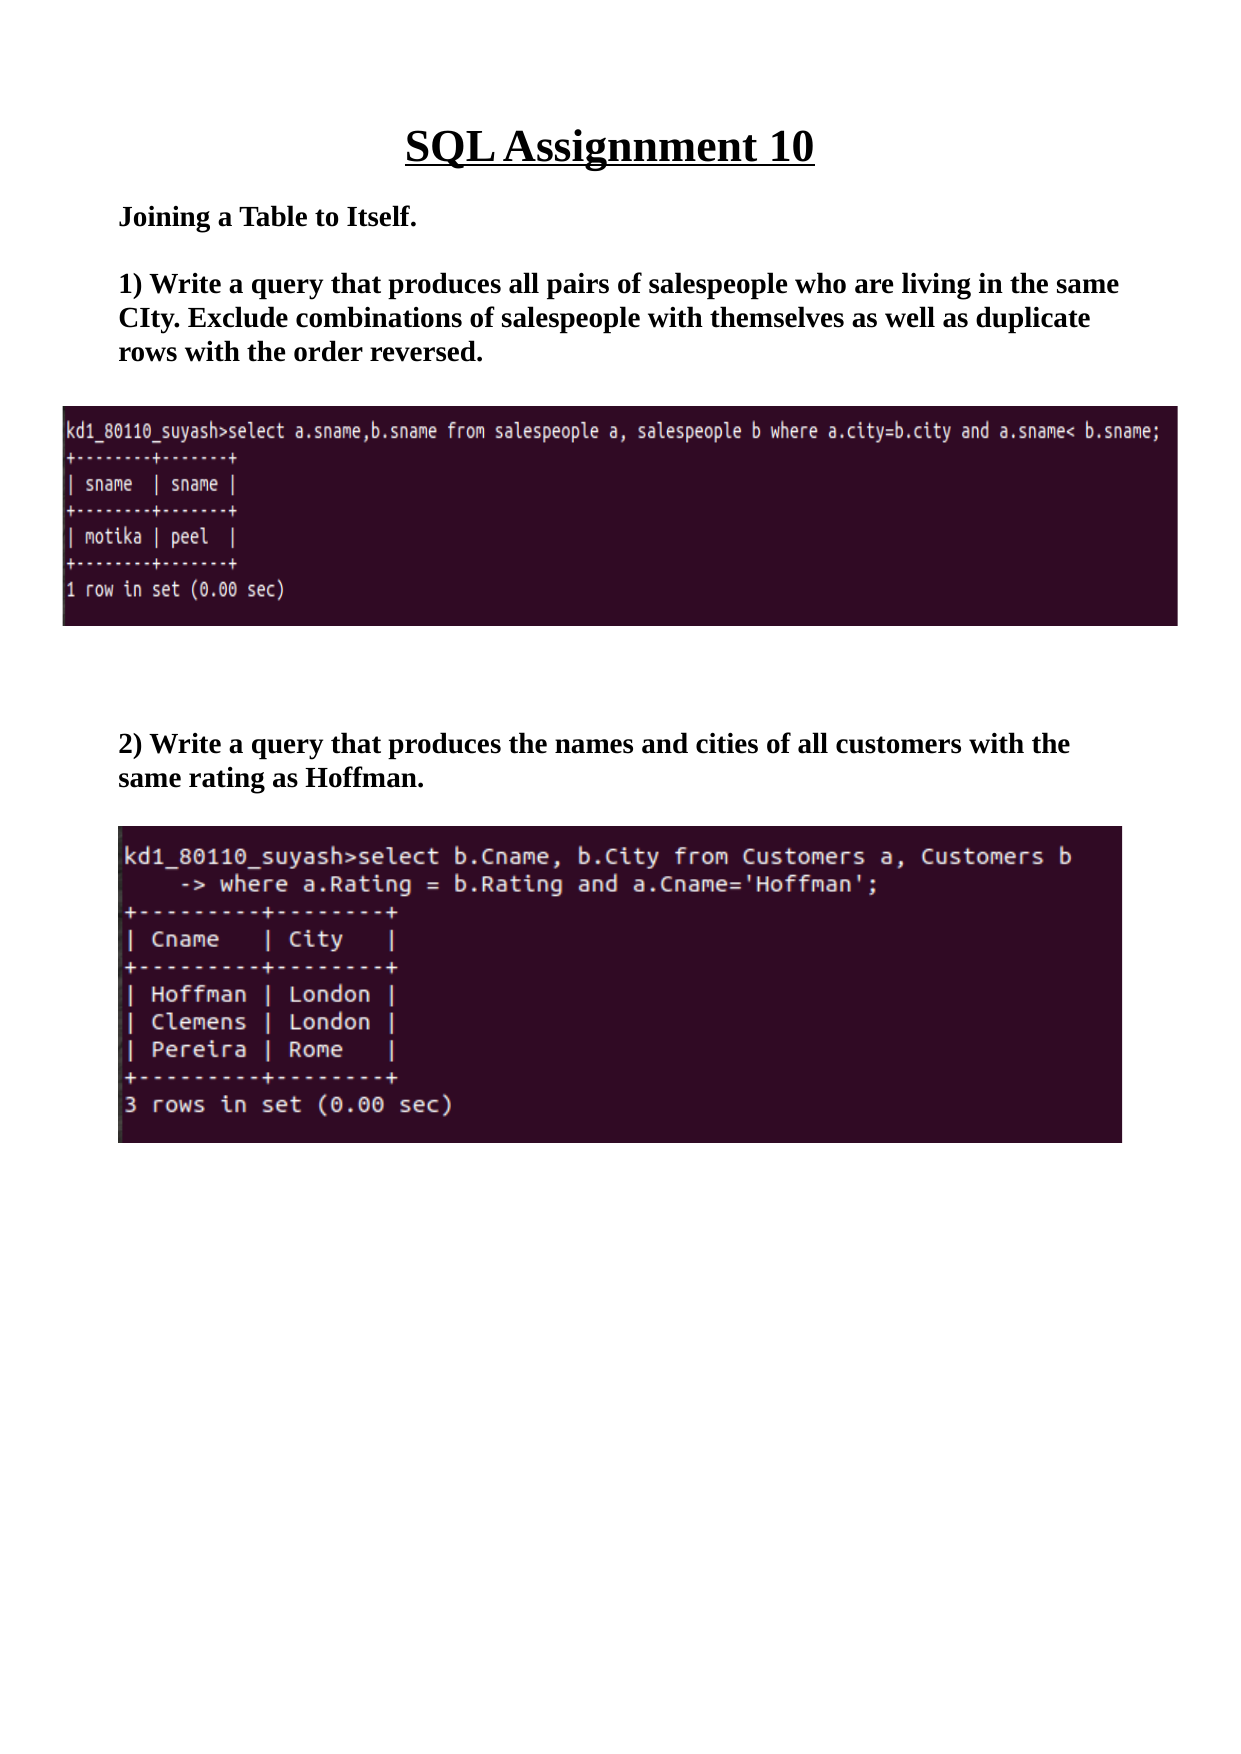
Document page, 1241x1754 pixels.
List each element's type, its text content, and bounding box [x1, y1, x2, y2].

text SQL Assignnment 10 [118, 118, 1122, 171]
picture [62, 406, 1178, 626]
text 2) Write a query that produces the names and cities of all customers with the same rating as Hoffman. [118, 726, 1122, 793]
text Joining a Table to Itself. [118, 199, 1122, 233]
text 1) Write a query that produces all pairs of salespeople who are living in the same CIty. Exclude combinations of salespeople with themselves as well as duplicate rows with the order reversed. [118, 267, 1122, 367]
picture [118, 826, 1123, 1143]
